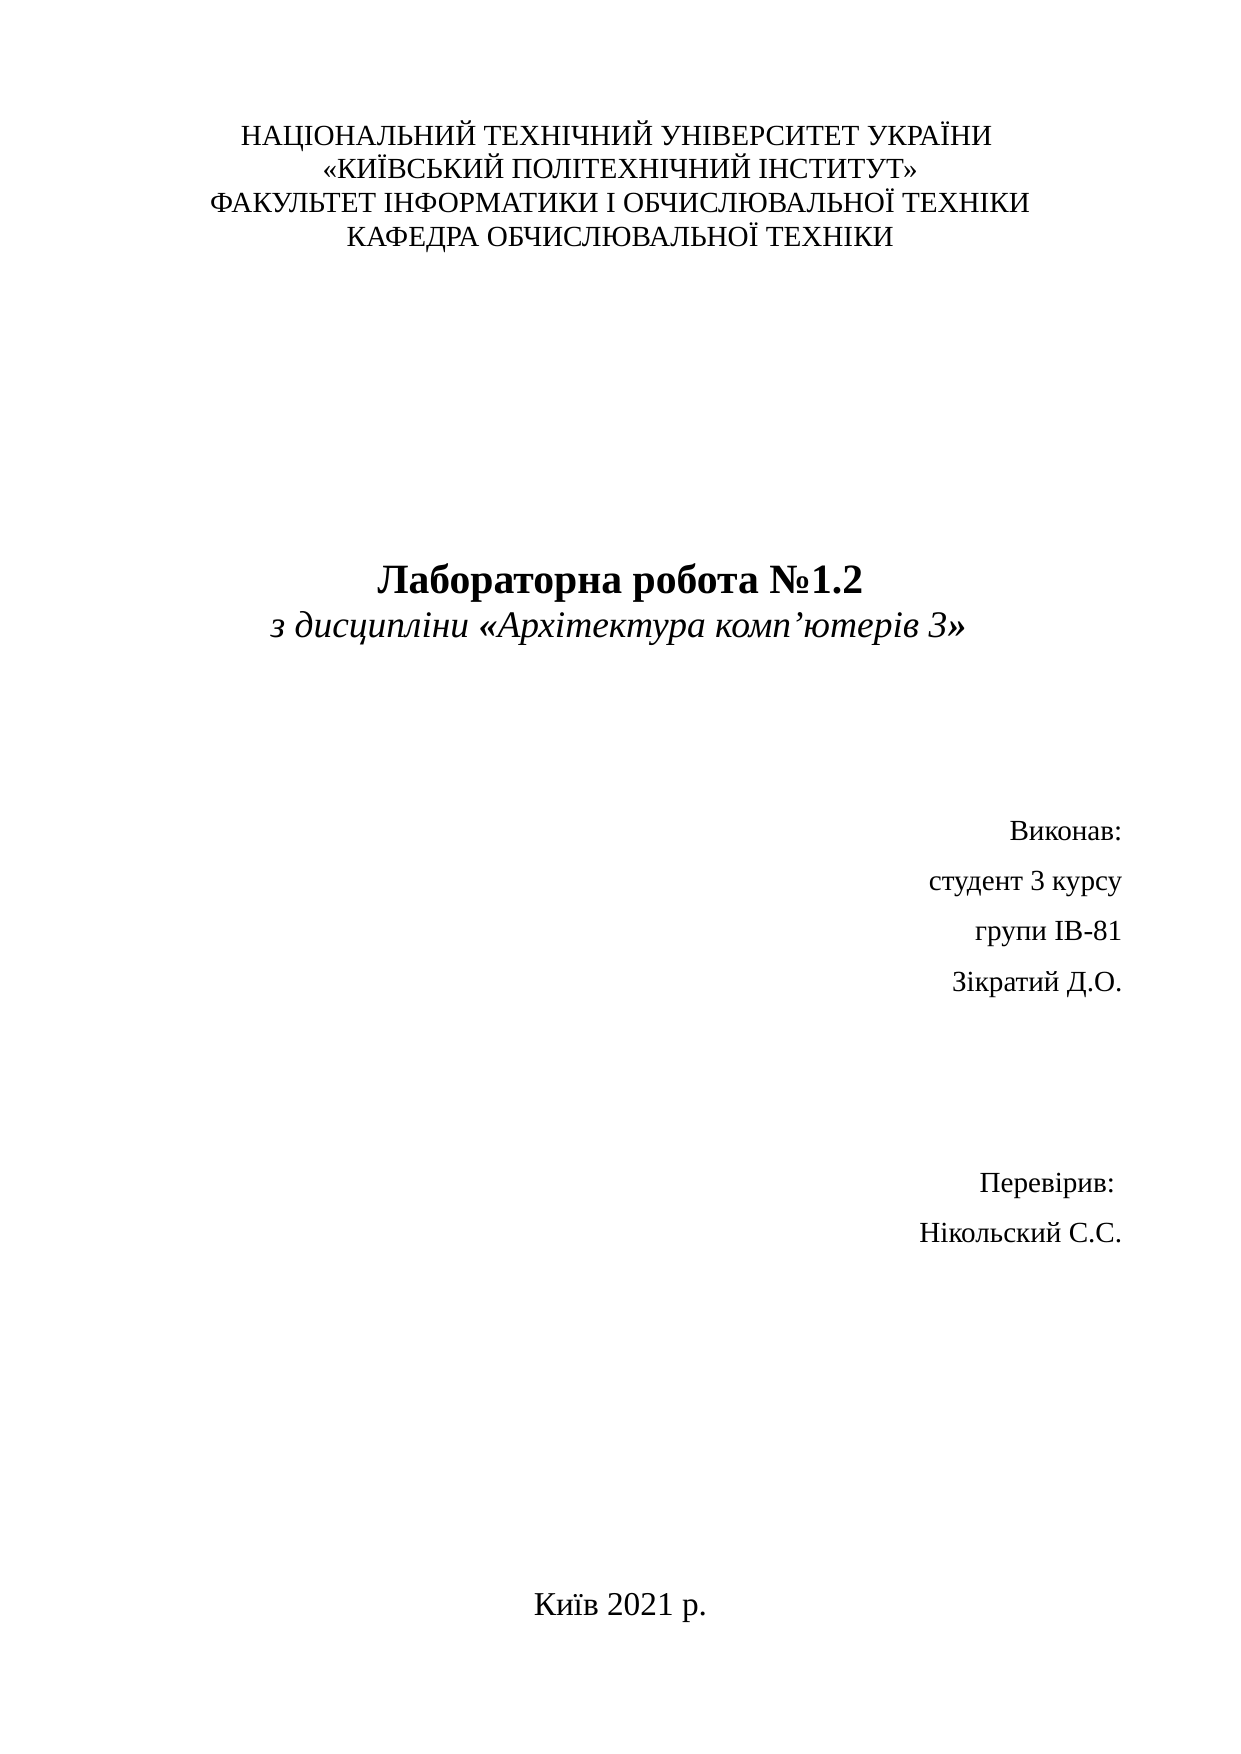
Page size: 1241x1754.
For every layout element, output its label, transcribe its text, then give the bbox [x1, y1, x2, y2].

text групи ІВ-81 [118, 913, 1122, 947]
text Зікратий Д.О. [118, 964, 1122, 997]
text Нікольский С.С. [118, 1215, 1122, 1249]
text Київ 2021 р. [118, 1584, 1122, 1623]
text з дисципліни «Архітектура комп’ютерів 3» [118, 602, 1122, 645]
text Перевірив: [118, 1165, 1122, 1199]
text Лабораторна робота №1.2 [118, 554, 1122, 602]
text НАЦІОНАЛЬНИЙ ТЕХНІЧНИЙ УНІВЕРСИТЕТ УКРАЇНИ [118, 118, 1122, 152]
text «КИЇВСЬКИЙ ПОЛІТЕХНІЧНИЙ ІНСТИТУТ» [118, 152, 1122, 185]
text студент 3 курсу [118, 863, 1122, 897]
text ФАКУЛЬТЕТ ІНФОРМАТИКИ І ОБЧИСЛЮВАЛЬНОЇ ТЕХНІКИ [118, 185, 1122, 219]
text Виконав: [118, 813, 1122, 846]
text КАФЕДРА ОБЧИСЛЮВАЛЬНОЇ ТЕХНІКИ [118, 219, 1122, 252]
